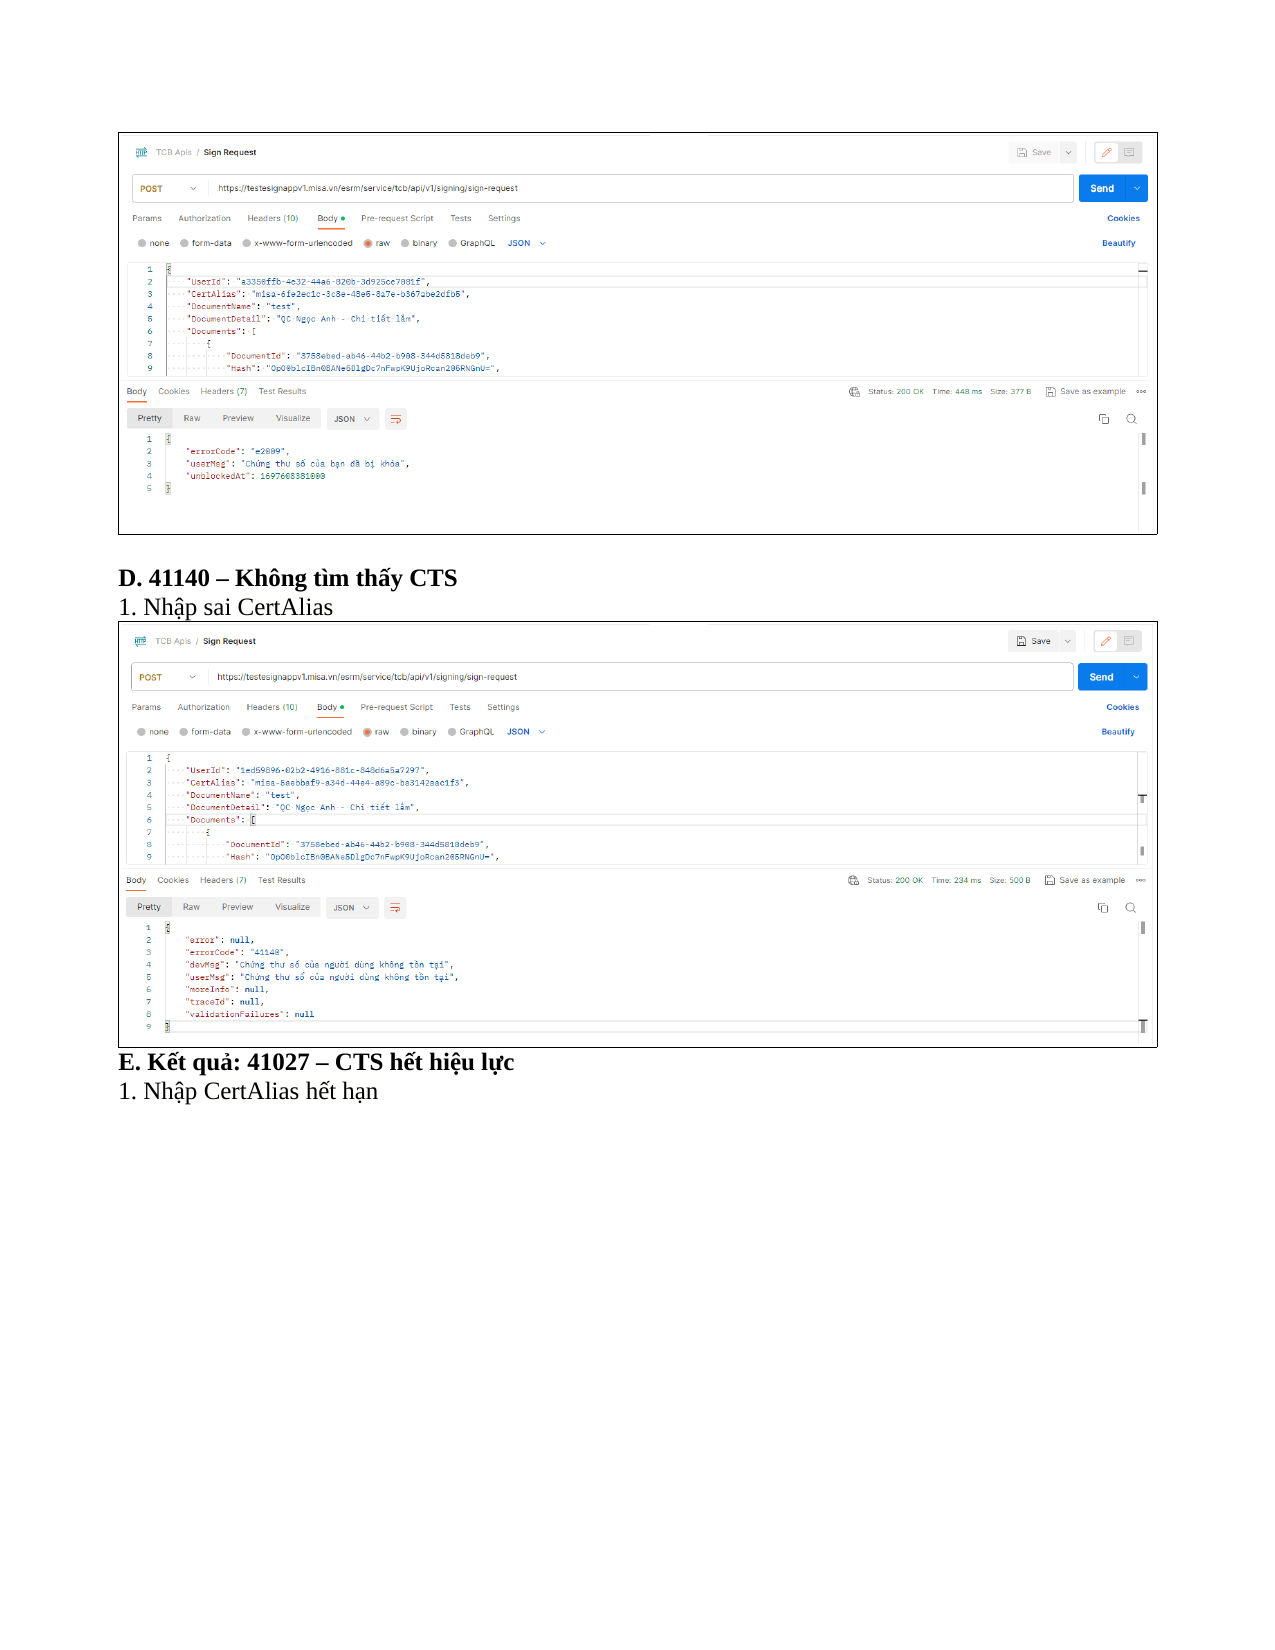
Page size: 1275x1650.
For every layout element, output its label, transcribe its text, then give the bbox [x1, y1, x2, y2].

text D. 41140 – Không tìm thấy CTS [118, 563, 1157, 592]
text E. Kết quả: 41027 – CTS hết hiệu lực [118, 1048, 1157, 1076]
text 1. Nhập sai CertAlias [118, 592, 1157, 621]
picture [121, 623, 1154, 1044]
picture [121, 135, 1154, 532]
text 1. Nhập CertAlias hết hạn [118, 1076, 1157, 1104]
text [119, 622, 1157, 1047]
